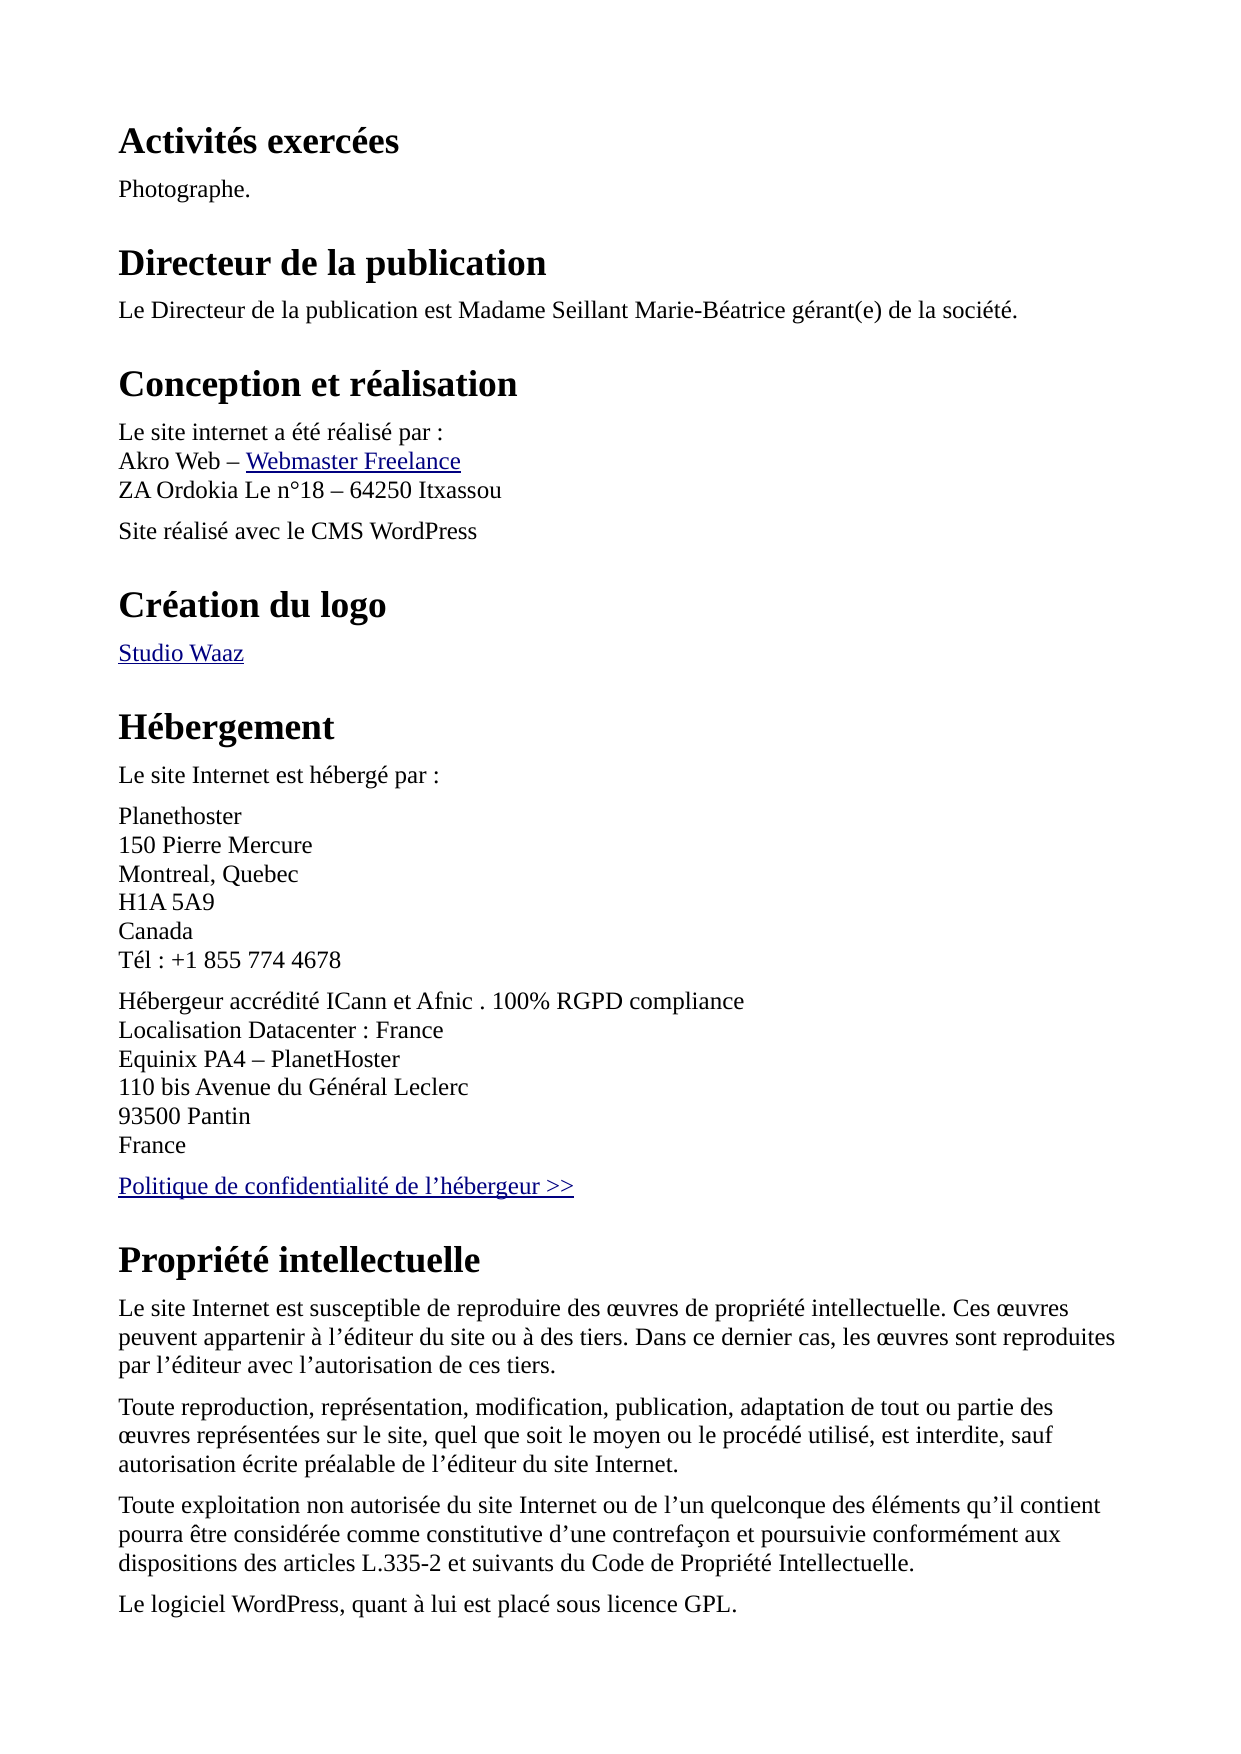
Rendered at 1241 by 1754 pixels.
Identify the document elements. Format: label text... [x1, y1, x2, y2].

text Le site internet a été réalisé par : Akro Web – Webmaster Freelance ZA Ordokia Le n°18 – 64250 Itxassou [118, 417, 1122, 504]
text Toute exploitation non autorisée du site Internet ou de l’un quelconque des éléments qu’il contient pourra être considérée comme constitutive d’une contrefaçon et poursuivie conformément aux dispositions des articles L.335-2 et suivants du Code de Propriété Intellectuelle. [118, 1491, 1122, 1577]
text Le logiciel WordPress, quant à lui est placé sous licence GPL. [118, 1589, 1122, 1618]
text Le site Internet est susceptible de reproduire des œuvres de propriété intellectuelle. Ces œuvres peuvent appartenir à l’éditeur du site ou à des tiers. Dans ce dernier cas, les œuvres sont reproduites par l’éditeur avec l’autorisation de ces tiers. [118, 1293, 1122, 1379]
text Le Directeur de la publication est Madame Seillant Marie-Béatrice gérant(e) de la société. [118, 296, 1122, 324]
text Photographe. [118, 174, 1122, 202]
text Toute reproduction, représentation, modification, publication, adaptation de tout ou partie des œuvres représentées sur le site, quel que soit le moyen ou le procédé utilisé, est interdite, sauf autorisation écrite préalable de l’éditeur du site Internet. [118, 1392, 1122, 1478]
text Site réalisé avec le CMS WordPress [118, 516, 1122, 545]
subtitle Conception et réalisation [118, 362, 1122, 405]
subtitle Propriété intellectuelle [118, 1237, 1122, 1281]
text Studio Waaz [118, 638, 1122, 667]
subtitle Création du logo [118, 582, 1122, 626]
subtitle Activités exercées [118, 118, 1122, 161]
text Politique de confidentialité de l’hébergeur >> [118, 1171, 1122, 1200]
text Hébergeur accrédité ICann et Afnic . 100% RGPD compliance Localisation Datacenter : France Equinix PA4 – PlanetHoster 110 bis Avenue du Général Leclerc 93500 Pantin France [118, 986, 1122, 1159]
text Planethoster 150 Pierre Mercure Montreal, Quebec H1A 5A9 Canada Tél : +1 855 774 4678 [118, 801, 1122, 974]
text Le site Internet est hébergé par : [118, 760, 1122, 789]
subtitle Hébergement [118, 704, 1122, 747]
subtitle Directeur de la publication [118, 240, 1122, 283]
